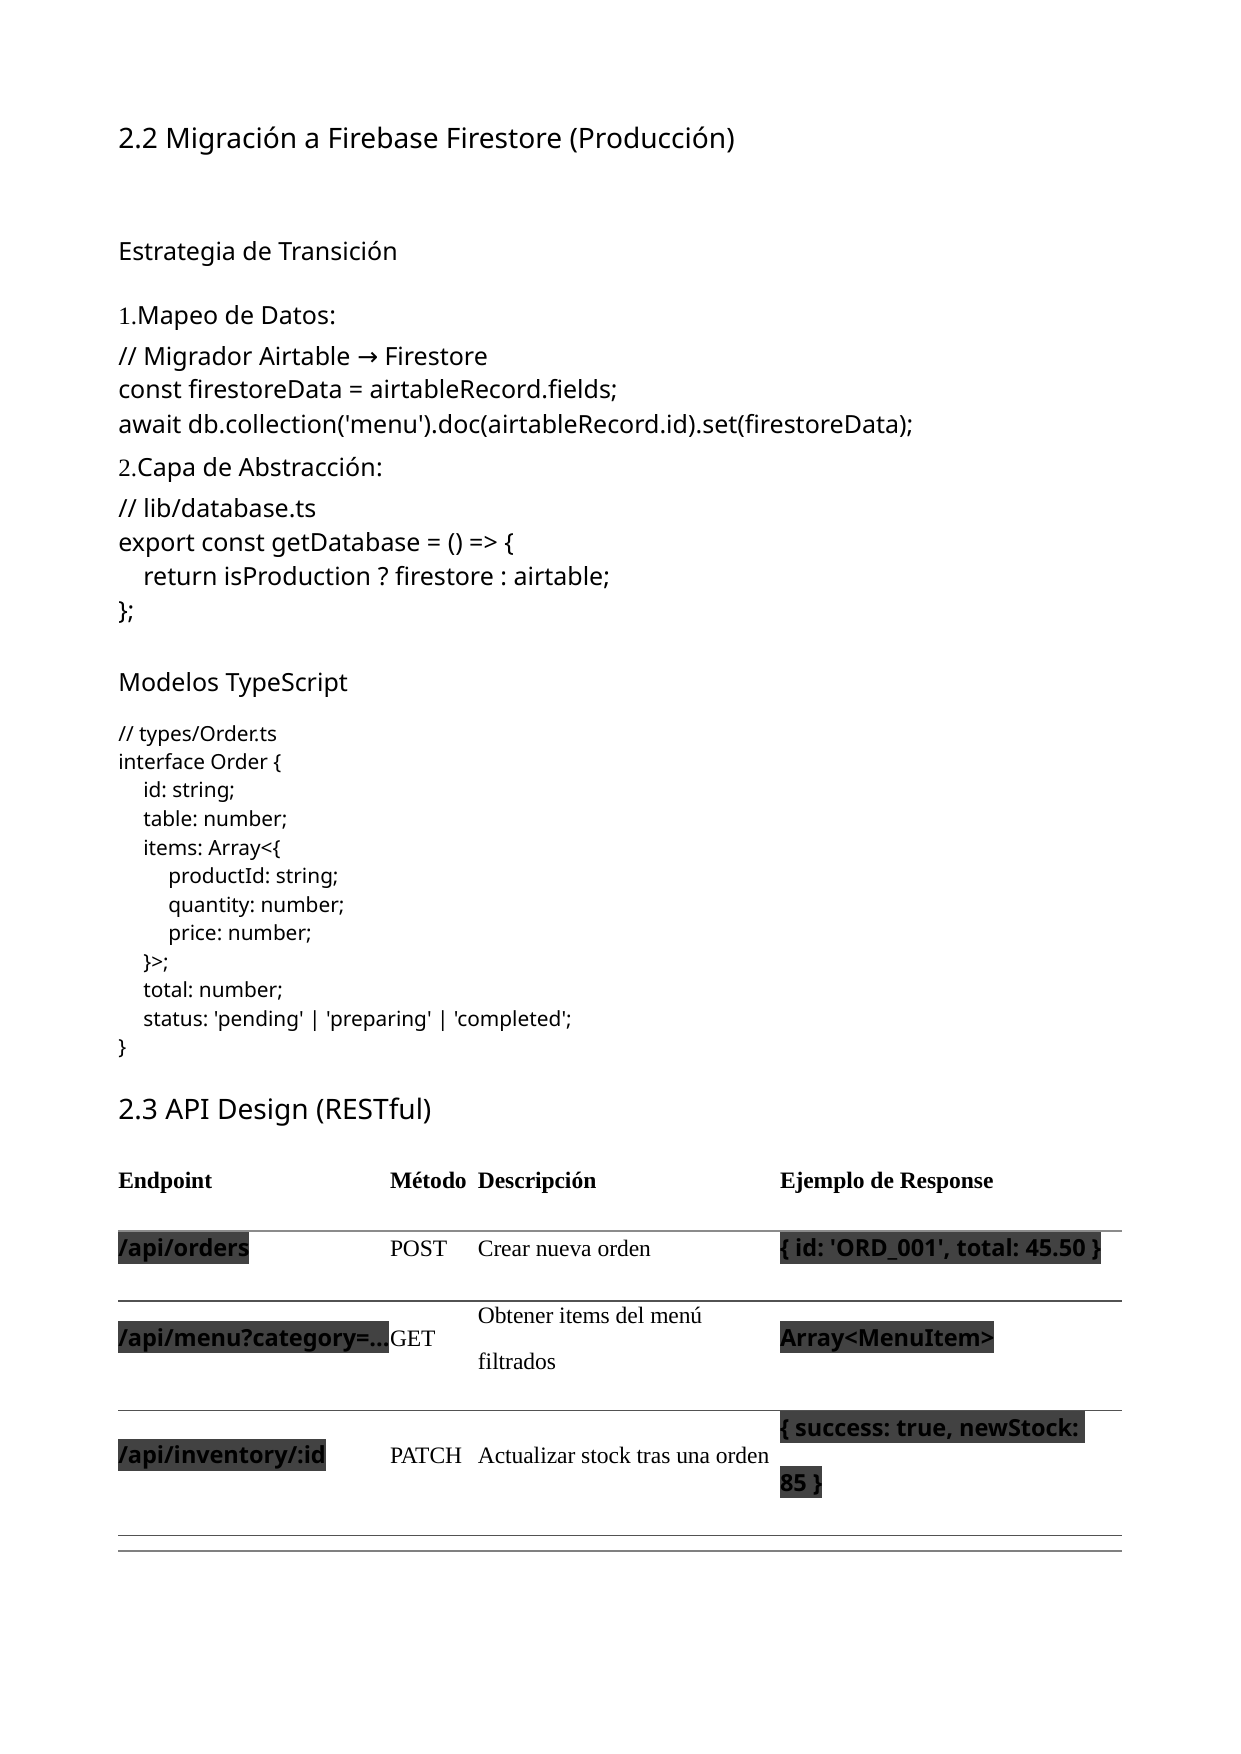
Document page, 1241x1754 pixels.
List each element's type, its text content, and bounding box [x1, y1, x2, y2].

table_cell { id: 'ORD_001', total: 45.50 } [780, 1232, 1122, 1300]
text table: number; [118, 804, 1122, 833]
subtitle 2.3 API Design (RESTful) [118, 1089, 1122, 1127]
text productId: string; [118, 861, 1122, 890]
table_cell PATCH [390, 1411, 478, 1534]
text // types/Order.ts [118, 719, 1122, 747]
text status: 'pending' | 'preparing' | 'completed'; [118, 1004, 1122, 1032]
text price: number; [118, 918, 1122, 947]
list await db.collection('menu').doc(airtableRecord.id).set(firestoreData); [118, 406, 1122, 440]
table_cell /api/orders [118, 1232, 390, 1300]
table_cell Actualizar stock tras una orden [478, 1411, 780, 1534]
table_header Endpoint [118, 1167, 390, 1230]
table_cell /api/inventory/:id [118, 1411, 390, 1534]
subtitle Modelos TypeScript [118, 655, 1122, 698]
list Mapeo de Datos: [118, 288, 1122, 332]
text items: Array<{ [118, 833, 1122, 861]
table_cell Crear nueva orden [478, 1232, 780, 1300]
list export const getDatabase = () => { [118, 524, 1122, 558]
list // lib/database.ts [118, 490, 1122, 524]
list const firestoreData = airtableRecord.fields; [118, 372, 1122, 406]
text } [118, 1032, 1122, 1061]
table_cell /api/menu?category=... [118, 1302, 390, 1410]
table_cell { success: true, newStock: 85 } [780, 1411, 1122, 1534]
list Capa de Abstracción: [118, 440, 1122, 484]
table_cell Obtener items del menú filtrados [478, 1302, 780, 1410]
table_header Descripción [478, 1167, 780, 1230]
table_cell Array<MenuItem> [780, 1302, 1122, 1410]
list // Migrador Airtable → Firestore [118, 338, 1122, 372]
table_header Ejemplo de Response [780, 1167, 1122, 1230]
subtitle 2.2 Migración a Firebase Firestore (Producción) [118, 118, 1122, 156]
table_cell GET [390, 1302, 478, 1410]
list }; [118, 592, 1122, 627]
text total: number; [118, 975, 1122, 1004]
text quantity: number; [118, 890, 1122, 918]
table_header Método [390, 1167, 478, 1230]
list return isProduction ? firestore : airtable; [118, 558, 1122, 592]
text }>; [118, 947, 1122, 975]
table_cell POST [390, 1232, 478, 1300]
text interface Order { [118, 747, 1122, 776]
subtitle Estrategia de Transición [118, 224, 1122, 268]
text id: string; [118, 776, 1122, 804]
